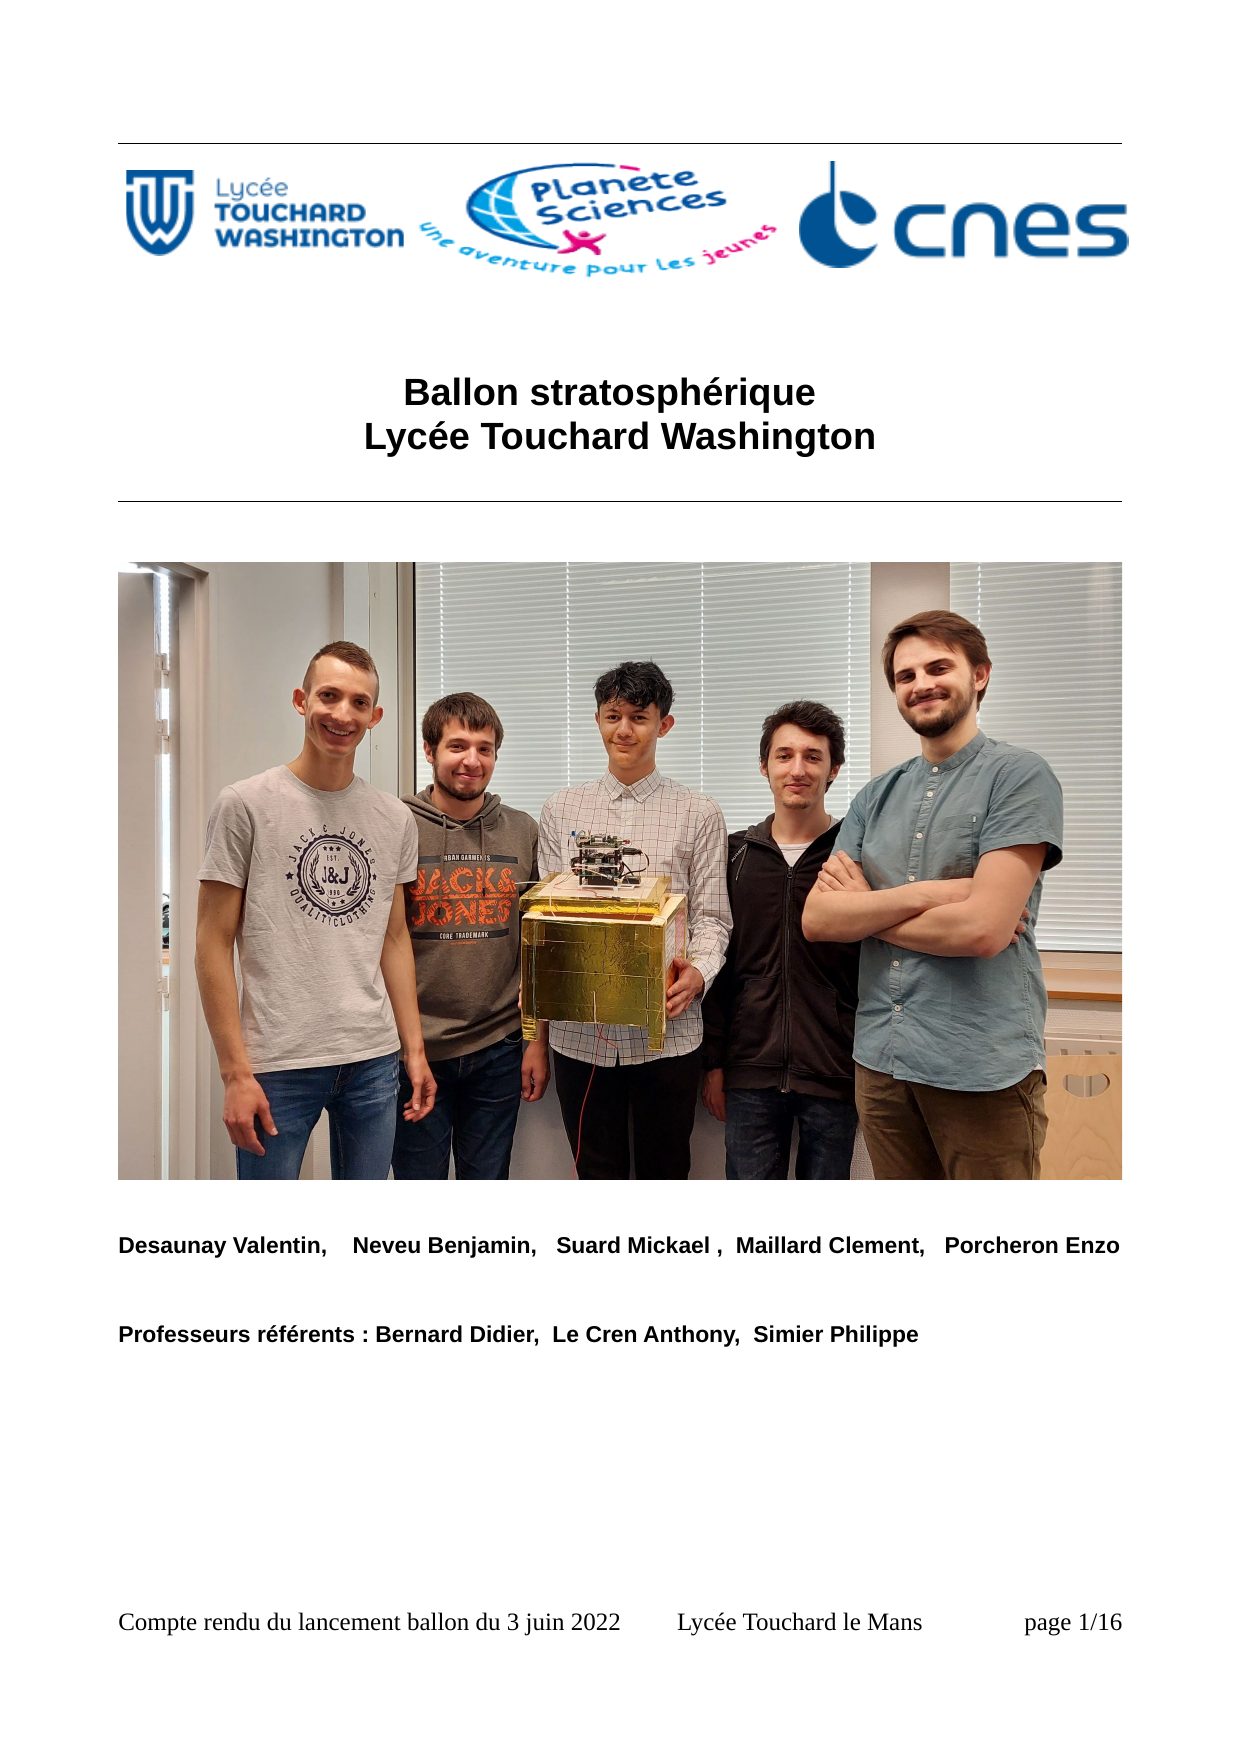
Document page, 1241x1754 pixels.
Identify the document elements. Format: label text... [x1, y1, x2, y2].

picture [126, 170, 404, 256]
picture [118, 562, 1123, 1180]
text Desaunay Valentin, Neveu Benjamin, Suard Mickael , Maillard Clement, Porcheron Enzo [118, 1232, 1122, 1258]
text Professeurs référents : Bernard Didier, Le Cren Anthony, Simier Philippe [118, 1321, 1122, 1348]
picture [799, 161, 1129, 268]
subtitle Ballon stratosphérique Lycée Touchard Washington [118, 367, 1122, 457]
picture [417, 161, 782, 279]
